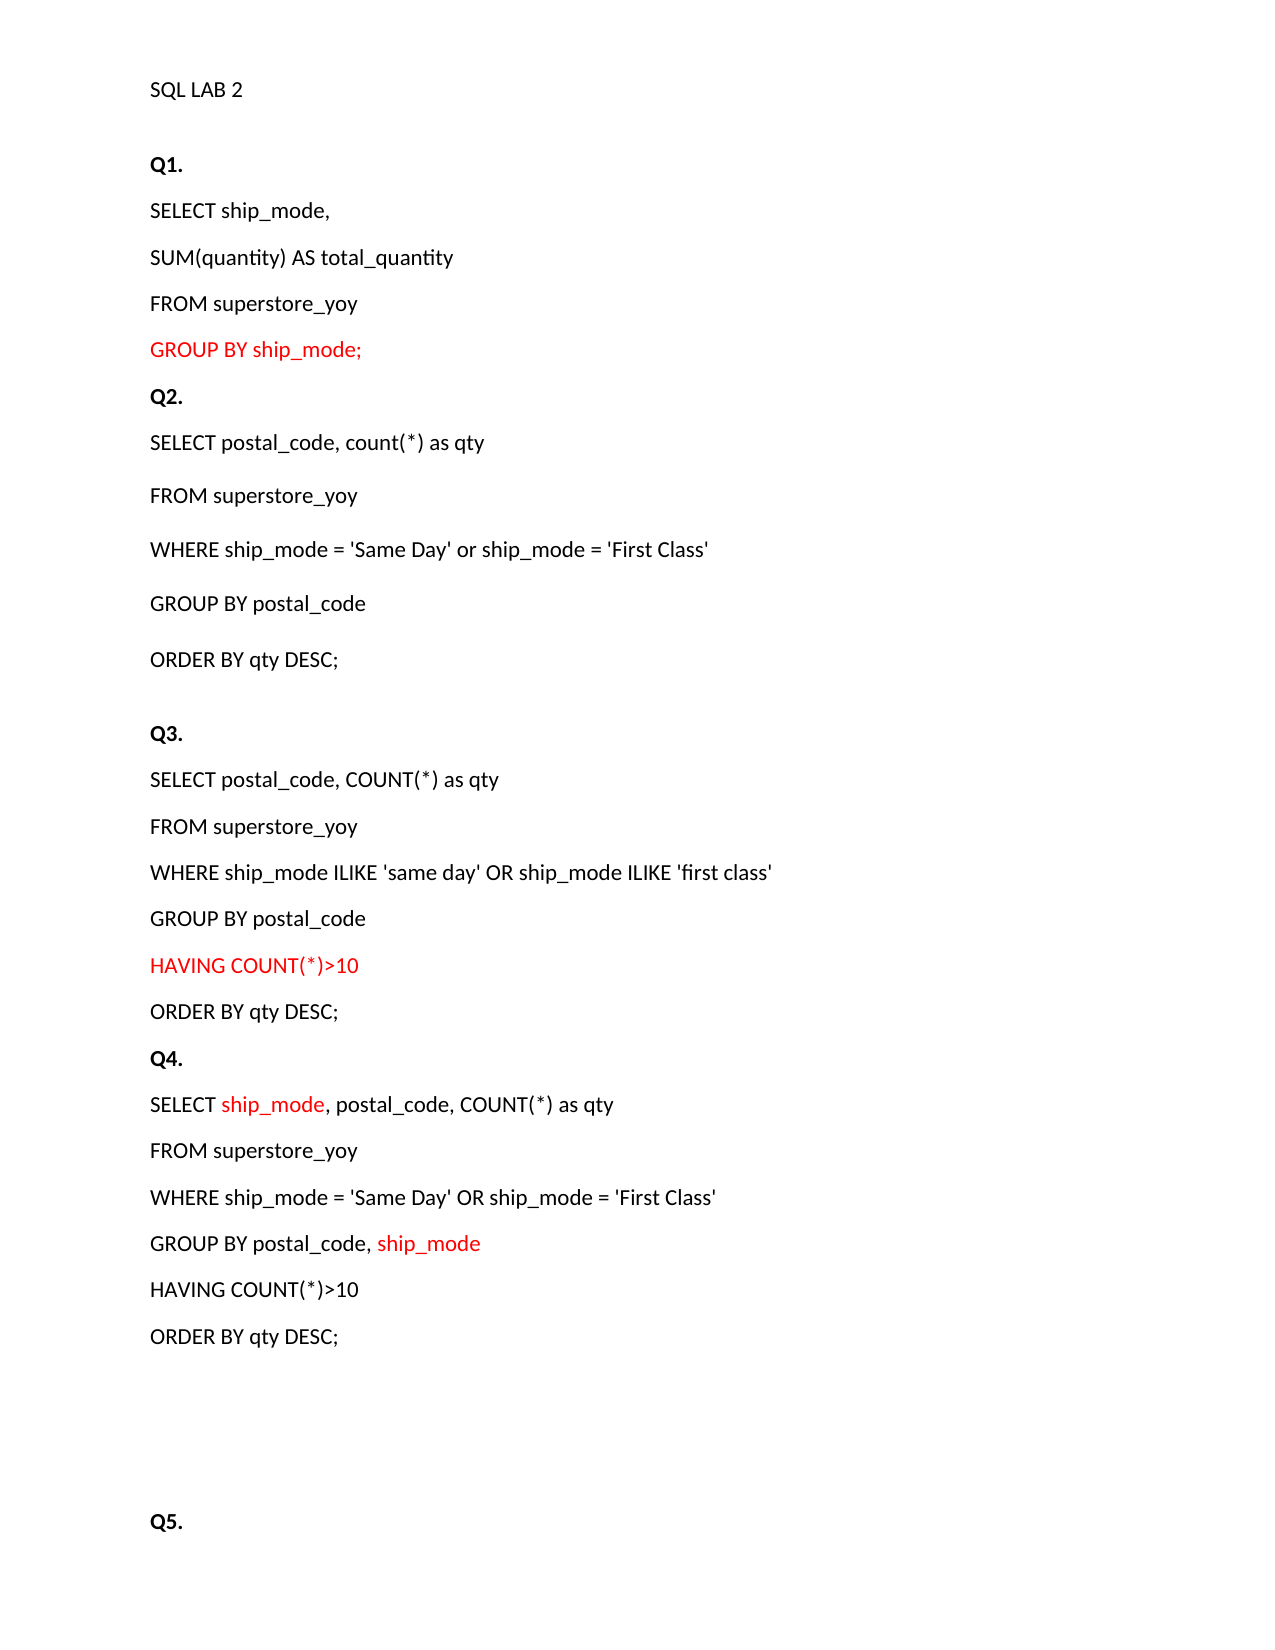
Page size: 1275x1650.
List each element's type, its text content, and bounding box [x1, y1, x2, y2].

text Q4. [150, 1044, 1125, 1072]
text SUM(quantity) AS total_quantity [150, 243, 1125, 271]
text FROM superstore_yoy [150, 812, 1125, 840]
text Q5. [150, 1507, 1125, 1535]
text SELECT postal_code, COUNT(*) as qty [150, 766, 1125, 793]
text FROM superstore_yoy [150, 482, 1125, 510]
text HAVING COUNT(*)>10 [150, 1275, 1125, 1303]
text GROUP BY postal_code, ship_mode [150, 1229, 1125, 1257]
text GROUP BY ship_mode; [150, 335, 1125, 363]
text FROM superstore_yoy [150, 1136, 1125, 1164]
text WHERE ship_mode = 'Same Day' OR ship_mode = 'First Class' [150, 1183, 1125, 1211]
text HAVING COUNT(*)>10 [150, 951, 1125, 979]
text GROUP BY postal_code [150, 589, 1125, 617]
text WHERE ship_mode ILIKE 'same day' OR ship_mode ILIKE 'first class' [150, 858, 1125, 886]
text FROM superstore_yoy [150, 289, 1125, 317]
text WHERE ship_mode = 'Same Day' or ship_mode = 'First Class' [150, 535, 1125, 563]
text SELECT ship_mode, postal_code, COUNT(*) as qty [150, 1090, 1125, 1118]
text GROUP BY postal_code [150, 904, 1125, 933]
text ORDER BY qty DESC; [150, 645, 1125, 673]
text SELECT postal_code, count(*) as qty [150, 428, 1125, 456]
text Q3. [150, 719, 1125, 747]
text ORDER BY qty DESC; [150, 997, 1125, 1025]
text SELECT ship_mode, [150, 196, 1125, 224]
text Q2. [150, 382, 1125, 410]
text ORDER BY qty DESC; [150, 1322, 1125, 1350]
text Q1. [150, 150, 1125, 178]
